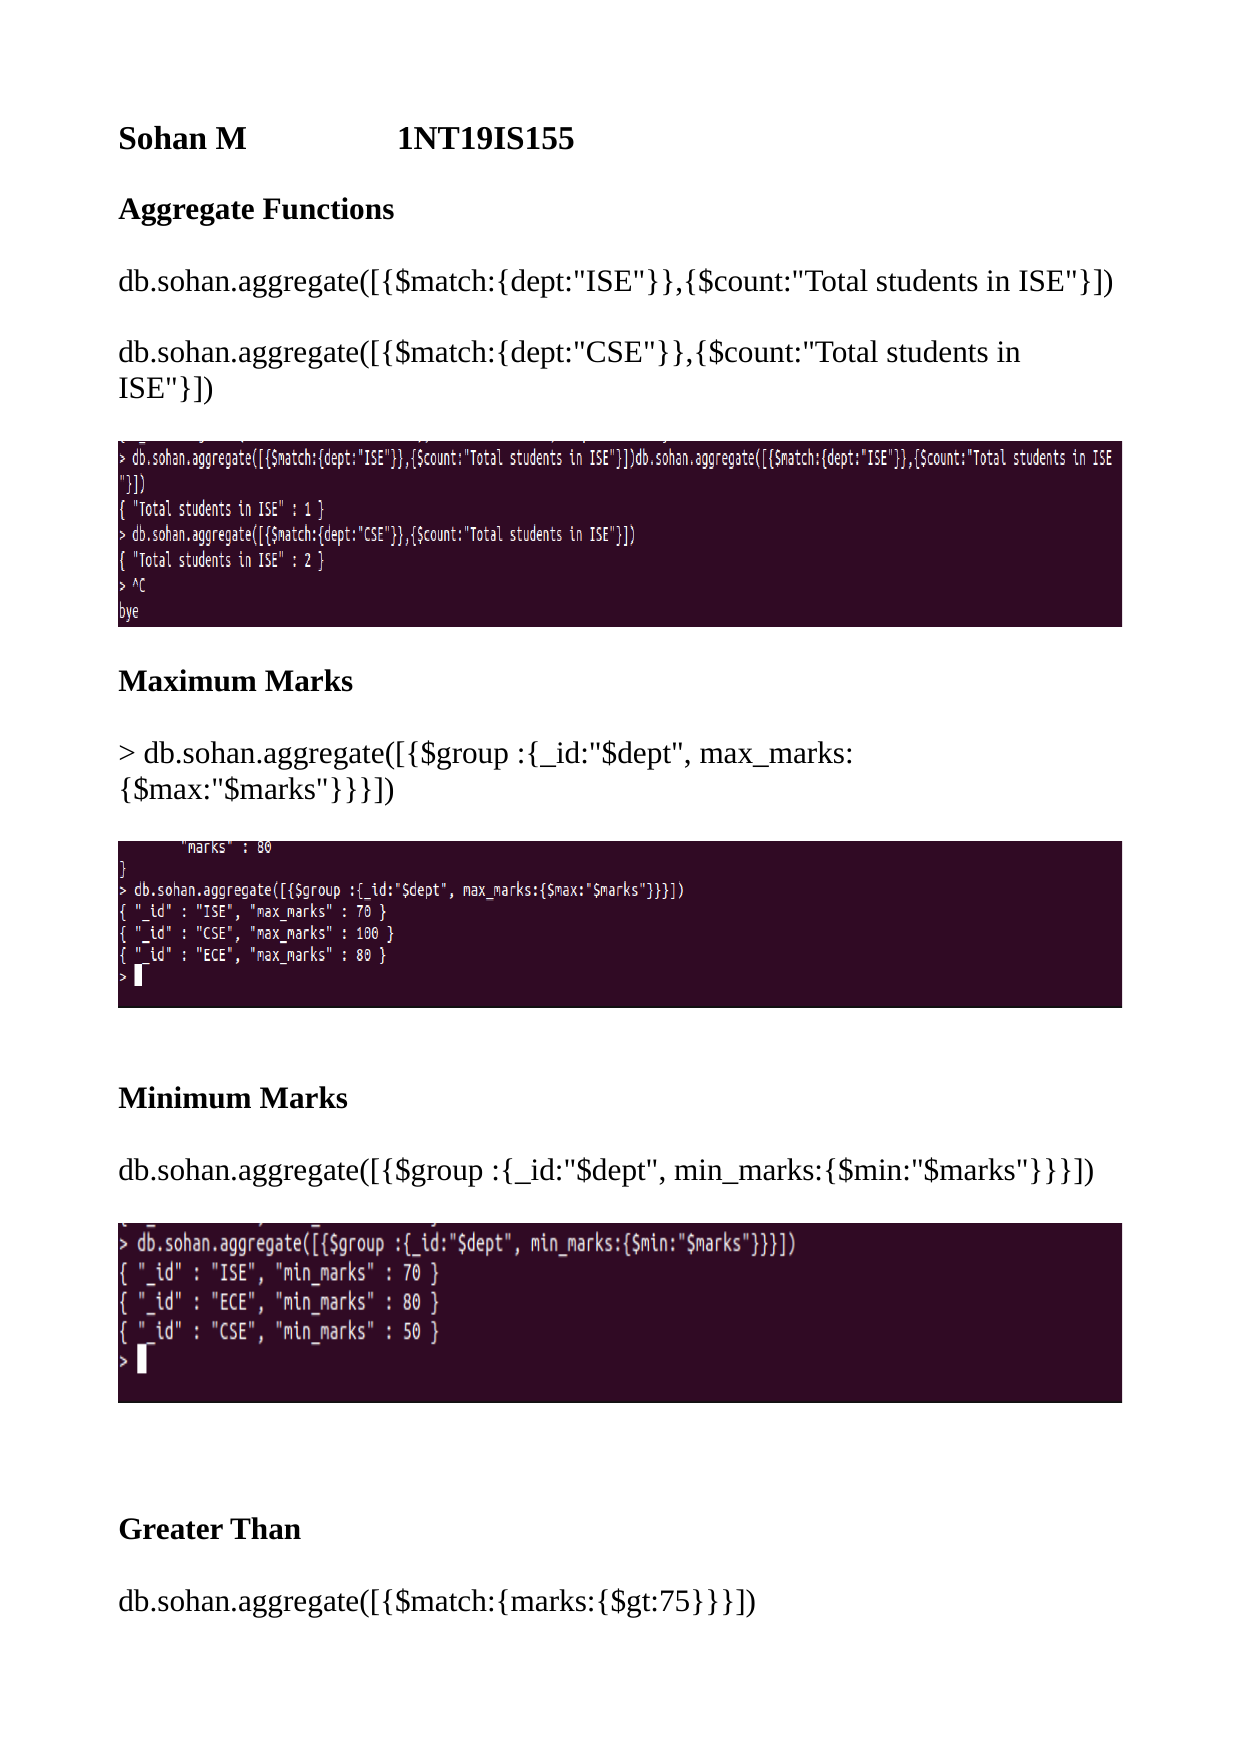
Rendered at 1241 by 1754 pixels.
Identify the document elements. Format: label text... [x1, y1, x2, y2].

picture [118, 1223, 1123, 1403]
text > db.sohan.aggregate([{$group :{_id:"$dept", max_marks:{$max:"$marks"}}}]) [118, 734, 1122, 806]
text Minimum Marks [118, 1079, 1122, 1115]
text Maximum Marks [118, 662, 1122, 698]
text Greater Than [118, 1511, 1122, 1546]
picture [118, 441, 1123, 627]
text db.sohan.aggregate([{$match:{dept:"ISE"}},{$count:"Total students in ISE"}]) [118, 262, 1122, 298]
text db.sohan.aggregate([{$group :{_id:"$dept", min_marks:{$min:"$marks"}}}]) [118, 1151, 1122, 1187]
picture [118, 841, 1123, 1008]
text db.sohan.aggregate([{$match:{marks:{$gt:75}}}]) [118, 1582, 1122, 1618]
text Sohan M 1NT19IS155 [118, 118, 1122, 156]
text db.sohan.aggregate([{$match:{dept:"CSE"}},{$count:"Total students in ISE"}]) [118, 334, 1122, 406]
text Aggregate Functions [118, 190, 1122, 226]
